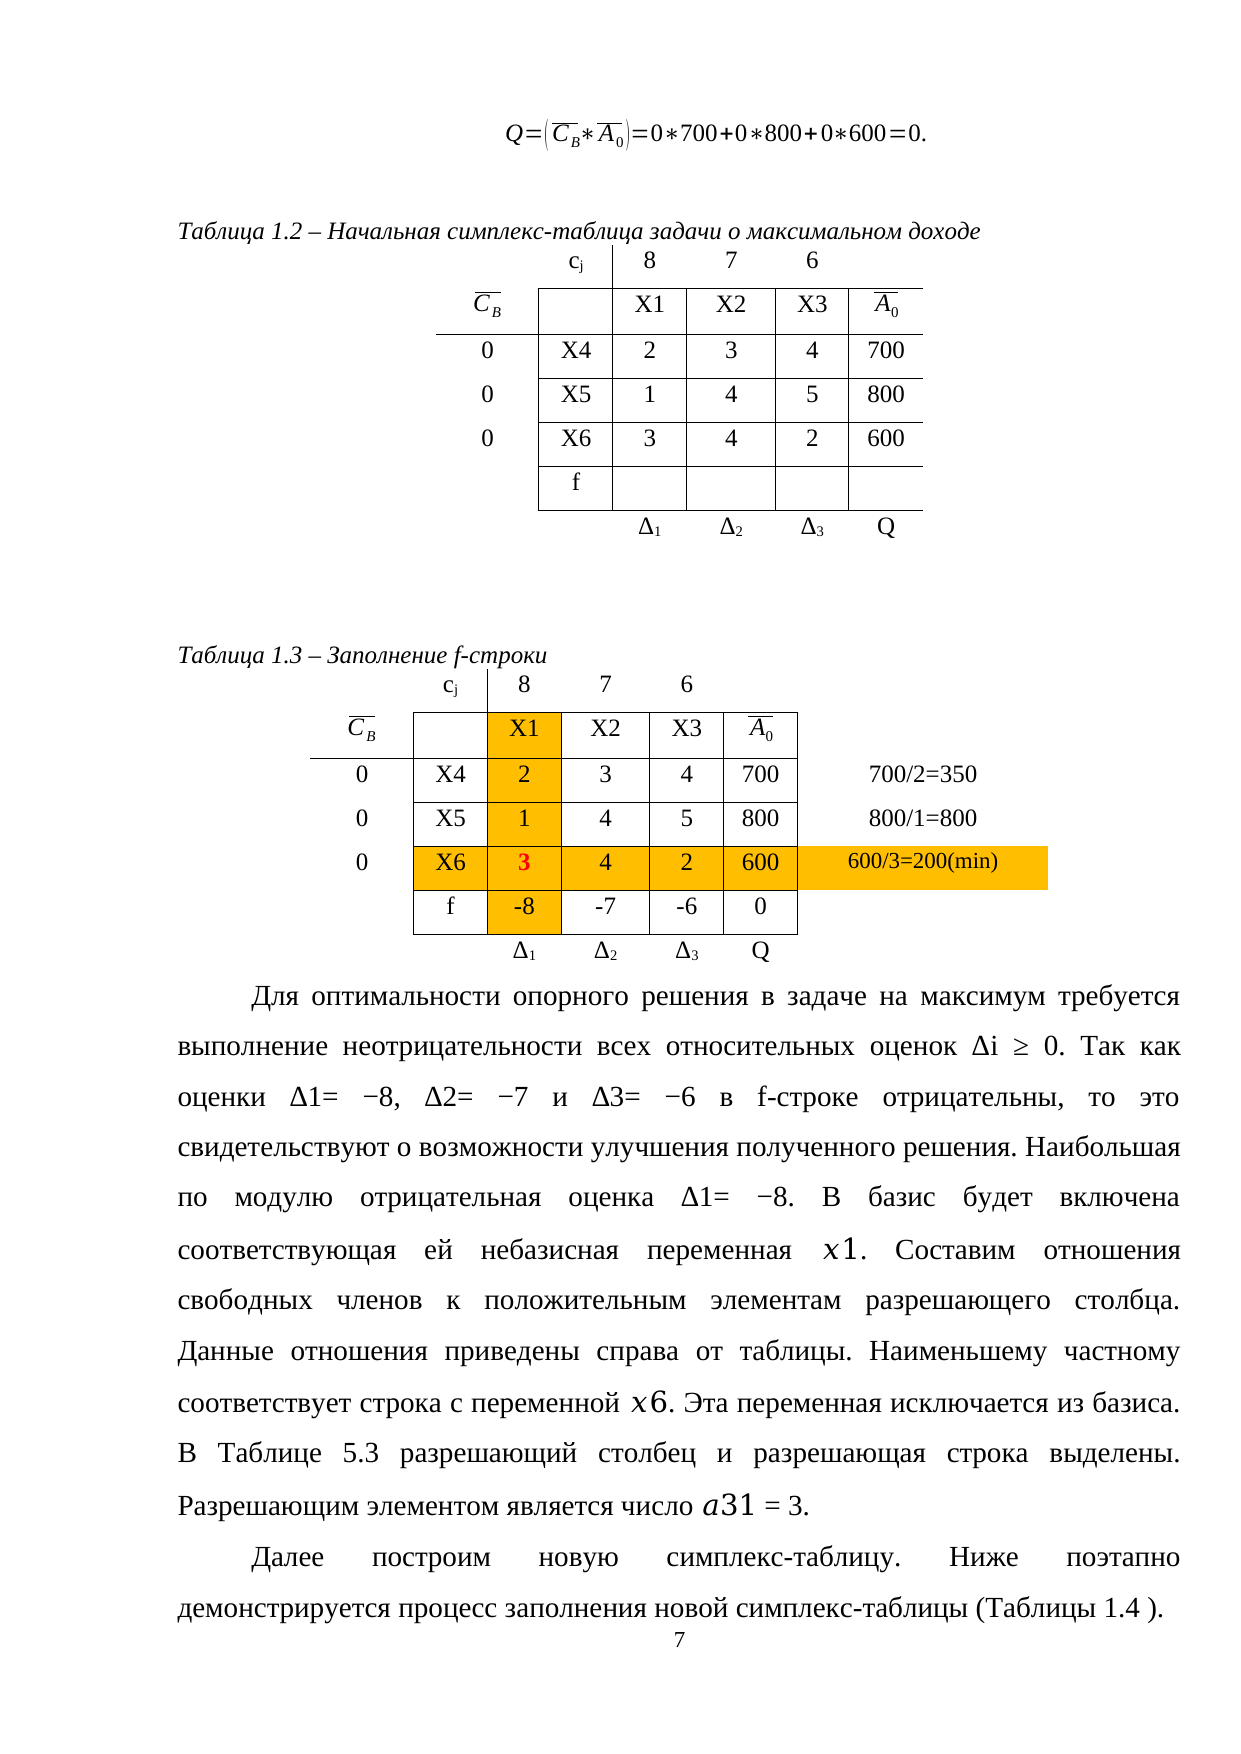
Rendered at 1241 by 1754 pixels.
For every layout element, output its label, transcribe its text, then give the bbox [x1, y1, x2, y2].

table_cell [776, 467, 848, 510]
table_cell 5 [650, 803, 723, 846]
table_cell 600 [724, 847, 797, 890]
table_cell 0 [436, 335, 538, 378]
text Для оптимальности опорного решения в задаче на максимум требуется выполнение неотрицательности всех относительных оценок ∆i ≥ 0. Так как оценки ∆1= −8, ∆2= −7 и ∆3= −6 в f-строке отрицательны, то это свидетельствуют о возможности улучшения полученного решения. Наибольшая по модулю отрицательная оценка ∆1= −8. В базис будет включена соответствующая ей небазисная переменная 𝑥1. Составим отношения свободных членов к положительным элементам разрешающего столбца. Данные отношения приведены справа от таблицы. Наименьшему частному соответствует строка с переменной 𝑥6. Эта переменная исключается из базиса. В Таблице 5.3 разрешающий столбец и разрешающая строка выделены. Разрешающим элементом является число 𝑎31 = 3. [177, 978, 1181, 1522]
text Таблица 1.2 – Начальная симплекс-таблица задачи о максимальном доходе [177, 216, 1181, 245]
table_cell [310, 890, 413, 934]
table_cell 2 [650, 847, 723, 890]
table_cell 800/1=800 [798, 802, 1048, 846]
table_cell 700/2=350 [798, 758, 1048, 802]
table_cell X3 [650, 713, 723, 758]
table_cell [414, 935, 487, 978]
table_cell [310, 712, 413, 758]
table_cell X1 [613, 289, 686, 334]
table_cell 2 [776, 423, 848, 466]
table_cell 4 [562, 847, 649, 890]
table_cell 600/3=200(min) [798, 846, 1048, 890]
table_cell [798, 712, 1048, 758]
table_header [310, 669, 413, 712]
table_cell [797, 934, 1048, 978]
table_cell -8 [488, 891, 561, 934]
table_cell [724, 713, 797, 758]
table_cell [539, 511, 613, 554]
table_cell 700 [724, 759, 797, 802]
table_cell 1 [613, 379, 686, 422]
table_cell [436, 288, 538, 334]
table_cell X1 [488, 713, 561, 758]
table_cell 4 [650, 759, 723, 802]
table_cell Δ3 [650, 935, 723, 978]
table_cell [310, 934, 413, 978]
table_cell 2 [488, 759, 561, 802]
table_header сj [414, 669, 487, 712]
table_header 7 [561, 669, 650, 712]
text Таблица 1.3 – Заполнение f-строки [177, 640, 1181, 669]
table_cell 5 [776, 379, 848, 422]
table_cell X5 [414, 803, 487, 846]
table_cell f [414, 891, 487, 934]
table_cell 600 [849, 423, 923, 466]
table_cell [436, 510, 539, 554]
table_cell [613, 467, 686, 510]
table_cell X5 [539, 379, 612, 422]
table_cell X3 [776, 289, 848, 334]
table_header 6 [650, 669, 723, 712]
table_cell Δ1 [613, 511, 687, 554]
table_cell X6 [539, 423, 612, 466]
table_cell 1 [488, 803, 561, 846]
table_cell 800 [724, 803, 797, 846]
table_cell 0 [310, 846, 413, 890]
table_header 8 [613, 245, 687, 288]
table_cell 0 [310, 802, 413, 846]
table_cell Q [849, 511, 923, 554]
text Далее построим новую симплекс-таблицу. Ниже поэтапно демонстрируется процесс заполнения новой симплекс-таблицы (Таблицы 1.4 ). [177, 1539, 1181, 1623]
table_header 6 [775, 245, 849, 288]
table_cell X6 [414, 847, 487, 890]
table_cell 0 [436, 422, 538, 466]
table_header [797, 669, 1048, 712]
table_cell X4 [539, 335, 612, 378]
table_cell 3 [613, 423, 686, 466]
table_header [724, 669, 797, 712]
table_header [849, 245, 923, 288]
table_cell -6 [650, 891, 723, 934]
table_cell Δ3 [775, 511, 849, 554]
table_cell [798, 890, 1048, 934]
table_header [436, 245, 539, 288]
table_cell -7 [562, 891, 649, 934]
table_cell Δ2 [687, 511, 775, 554]
table_cell Δ1 [487, 935, 561, 978]
table_header 8 [488, 669, 561, 712]
table_cell 2 [613, 335, 686, 378]
table_cell 3 [562, 759, 649, 802]
table_cell f [539, 467, 612, 510]
table_cell 4 [687, 379, 775, 422]
table_cell 4 [776, 335, 848, 378]
table_cell 800 [849, 379, 923, 422]
table_cell [539, 289, 612, 334]
table_cell [849, 289, 923, 334]
table_cell 4 [562, 803, 649, 846]
table_cell X2 [562, 713, 649, 758]
table_cell 700 [849, 335, 923, 378]
table_cell 0 [724, 891, 797, 934]
table_cell [436, 466, 538, 510]
table_header сj [539, 245, 612, 288]
table_cell 0 [436, 378, 538, 422]
table_cell X4 [414, 759, 487, 802]
table_header 7 [687, 245, 775, 288]
table_cell X2 [687, 289, 775, 334]
table_cell Δ2 [561, 935, 650, 978]
table_cell [414, 713, 487, 758]
table_cell Q [724, 935, 797, 978]
table_cell 0 [310, 759, 413, 802]
table_cell 3 [488, 847, 561, 890]
table_cell [849, 467, 923, 510]
table_cell 4 [687, 423, 775, 466]
table_cell 3 [687, 335, 775, 378]
table_cell [687, 467, 775, 510]
